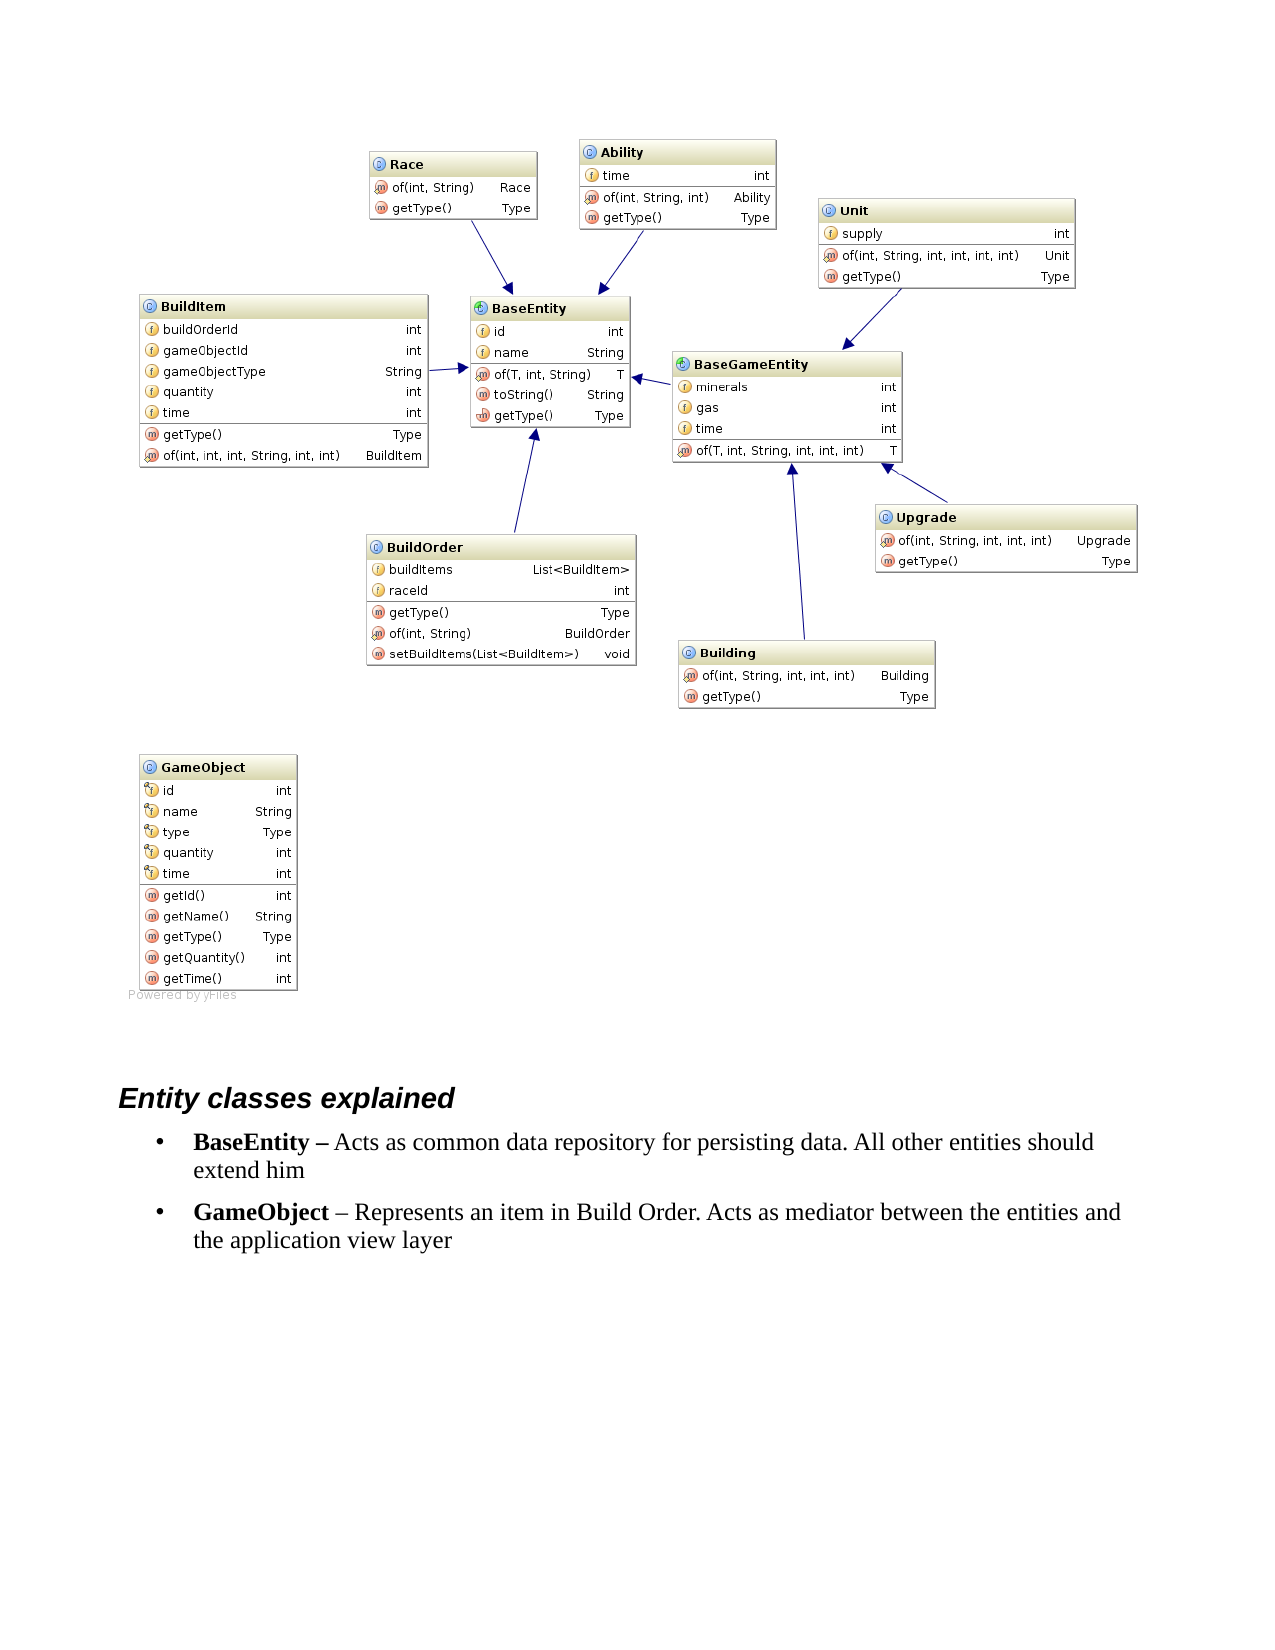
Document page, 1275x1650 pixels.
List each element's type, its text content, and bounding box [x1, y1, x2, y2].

picture [118, 118, 1157, 1010]
list BaseEntity – Acts as common data repository for persisting data. All other entities should extend him [156, 1127, 1157, 1184]
subtitle Entity classes explained [118, 1081, 1157, 1114]
list GameObject – Represents an item in Build Order. Acts as mediator between the entities and the application view layer [156, 1197, 1157, 1254]
